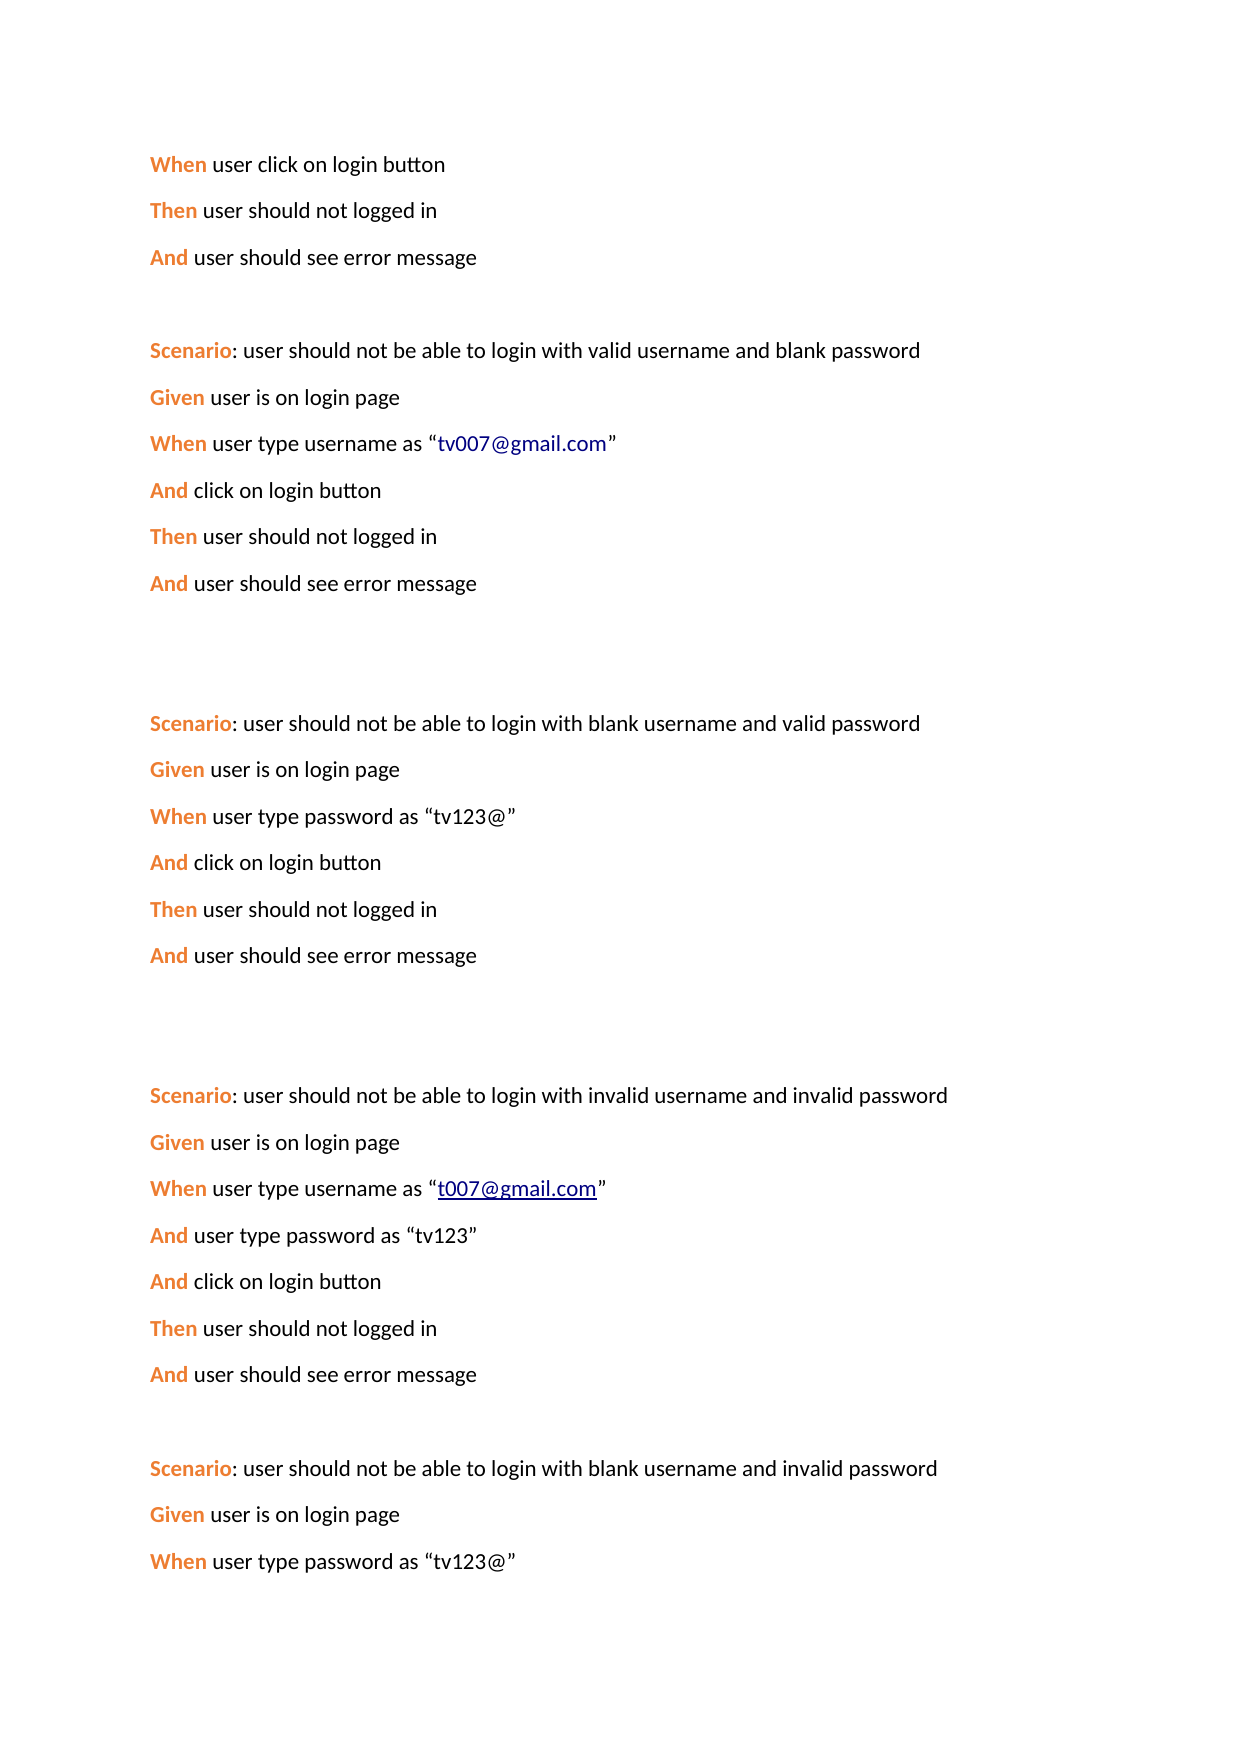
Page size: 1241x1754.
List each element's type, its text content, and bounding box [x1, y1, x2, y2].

text Then user should not logged in [150, 197, 1090, 224]
text And user should see error message [150, 569, 1090, 597]
text Scenario: user should not be able to login with blank username and valid password [150, 709, 1090, 737]
text Scenario: user should not be able to login with valid username and blank password [150, 336, 1090, 364]
text When user type username as “t007@gmail.com” [150, 1174, 1090, 1202]
text Then user should not logged in [150, 895, 1090, 923]
text And click on login button [150, 476, 1090, 504]
text And click on login button [150, 848, 1090, 876]
text Given user is on login page [150, 1500, 1090, 1528]
text Scenario: user should not be able to login with invalid username and invalid password [150, 1081, 1090, 1109]
text Given user is on login page [150, 755, 1090, 783]
text Given user is on login page [150, 383, 1090, 411]
text Then user should not logged in [150, 1314, 1090, 1342]
text And user should see error message [150, 942, 1090, 969]
text And user should see error message [150, 243, 1090, 271]
text And user type password as “tv123” [150, 1221, 1090, 1249]
text And click on login button [150, 1267, 1090, 1296]
text When user type username as “tv007@gmail.com” [150, 429, 1090, 457]
text When user click on login button [150, 150, 1090, 178]
text And user should see error message [150, 1361, 1090, 1389]
text Scenario: user should not be able to login with blank username and invalid password [150, 1454, 1090, 1482]
text When user type password as “tv123@” [150, 1547, 1090, 1575]
text Then user should not logged in [150, 522, 1090, 551]
text Given user is on login page [150, 1128, 1090, 1156]
text When user type password as “tv123@” [150, 802, 1090, 830]
